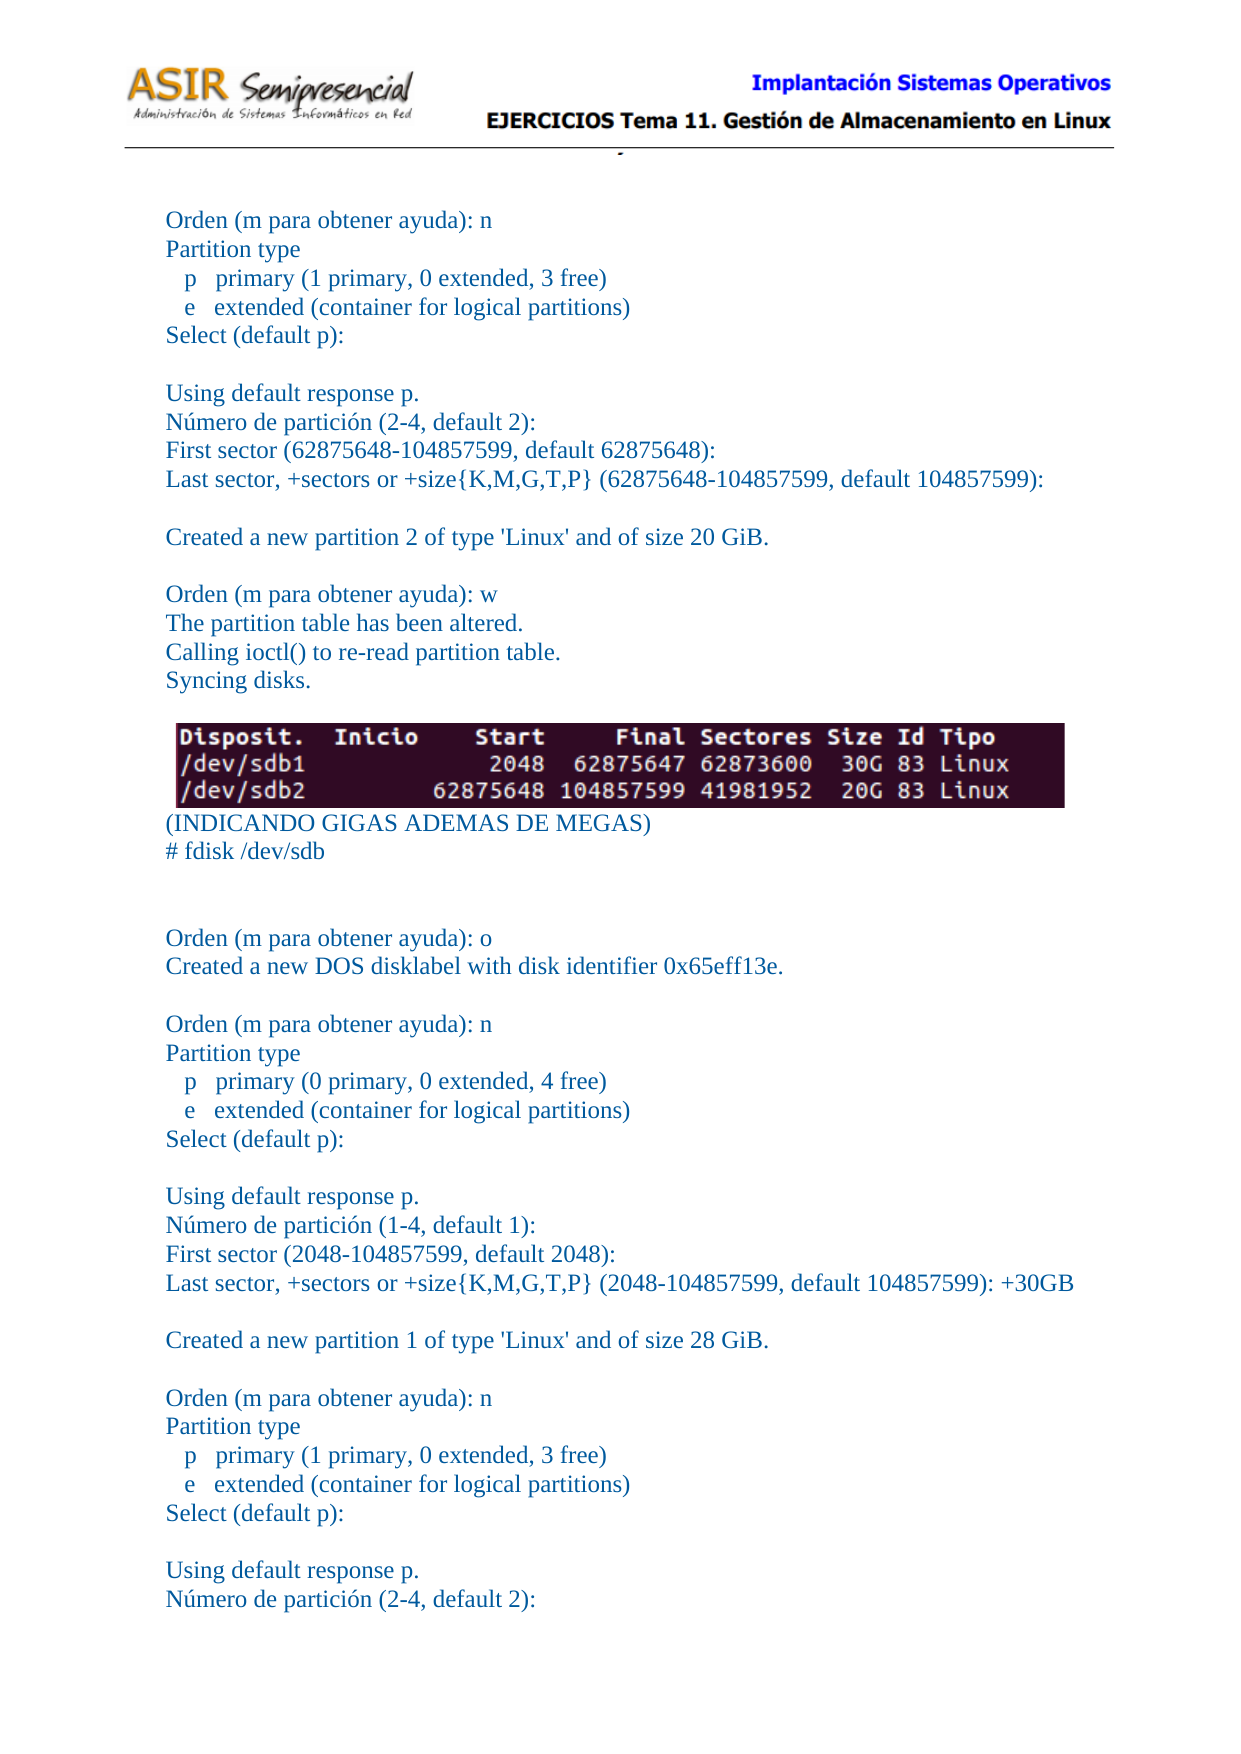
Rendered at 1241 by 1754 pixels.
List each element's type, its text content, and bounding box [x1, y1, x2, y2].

text Using default response p. [165, 1181, 1122, 1210]
text Partition type [165, 1038, 1122, 1066]
text Orden (m para obtener ayuda): n [165, 206, 1122, 234]
text The partition table has been altered. [165, 608, 1122, 637]
text Using default response p. [165, 1555, 1122, 1584]
text Using default response p. [165, 378, 1122, 407]
text e extended (container for logical partitions) [165, 292, 1122, 321]
text Select (default p): [165, 321, 1122, 349]
text e extended (container for logical partitions) [165, 1469, 1122, 1498]
text Partition type [165, 1411, 1122, 1440]
text Select (default p): [165, 1124, 1122, 1153]
text Orden (m para obtener ayuda): n [165, 1383, 1122, 1411]
text e extended (container for logical partitions) [165, 1095, 1122, 1124]
text Partition type [165, 234, 1122, 263]
text Created a new partition 1 of type 'Linux' and of size 28 GiB. [165, 1325, 1122, 1354]
text Orden (m para obtener ayuda): w [165, 579, 1122, 608]
picture [175, 723, 1065, 808]
text First sector (2048-104857599, default 2048): [165, 1239, 1122, 1268]
text p primary (0 primary, 0 extended, 4 free) [165, 1066, 1122, 1095]
text Syncing disks. [165, 666, 1122, 694]
text Last sector, +sectors or +size{K,M,G,T,P} (62875648-104857599, default 104857599): [165, 464, 1122, 493]
text Orden (m para obtener ayuda): o [165, 923, 1122, 951]
text (INDICANDO GIGAS ADEMAS DE MEGAS) [165, 781, 1122, 836]
text Calling ioctl() to re-read partition table. [165, 637, 1122, 666]
text Número de partición (2-4, default 2): [165, 407, 1122, 436]
picture [118, 50, 1123, 155]
text First sector (62875648-104857599, default 62875648): [165, 436, 1122, 464]
text p primary (1 primary, 0 extended, 3 free) [165, 1440, 1122, 1469]
text Select (default p): [165, 1498, 1122, 1526]
text Número de partición (2-4, default 2): [165, 1584, 1122, 1613]
text # fdisk /dev/sdb [165, 836, 1122, 865]
text Created a new DOS disklabel with disk identifier 0x65eff13e. [165, 951, 1122, 980]
text Last sector, +sectors or +size{K,M,G,T,P} (2048-104857599, default 104857599): +30GB [165, 1268, 1122, 1296]
text Número de partición (1-4, default 1): [165, 1210, 1122, 1239]
text Created a new partition 2 of type 'Linux' and of size 20 GiB. [165, 522, 1122, 551]
text p primary (1 primary, 0 extended, 3 free) [165, 263, 1122, 292]
text Orden (m para obtener ayuda): n [165, 1009, 1122, 1038]
